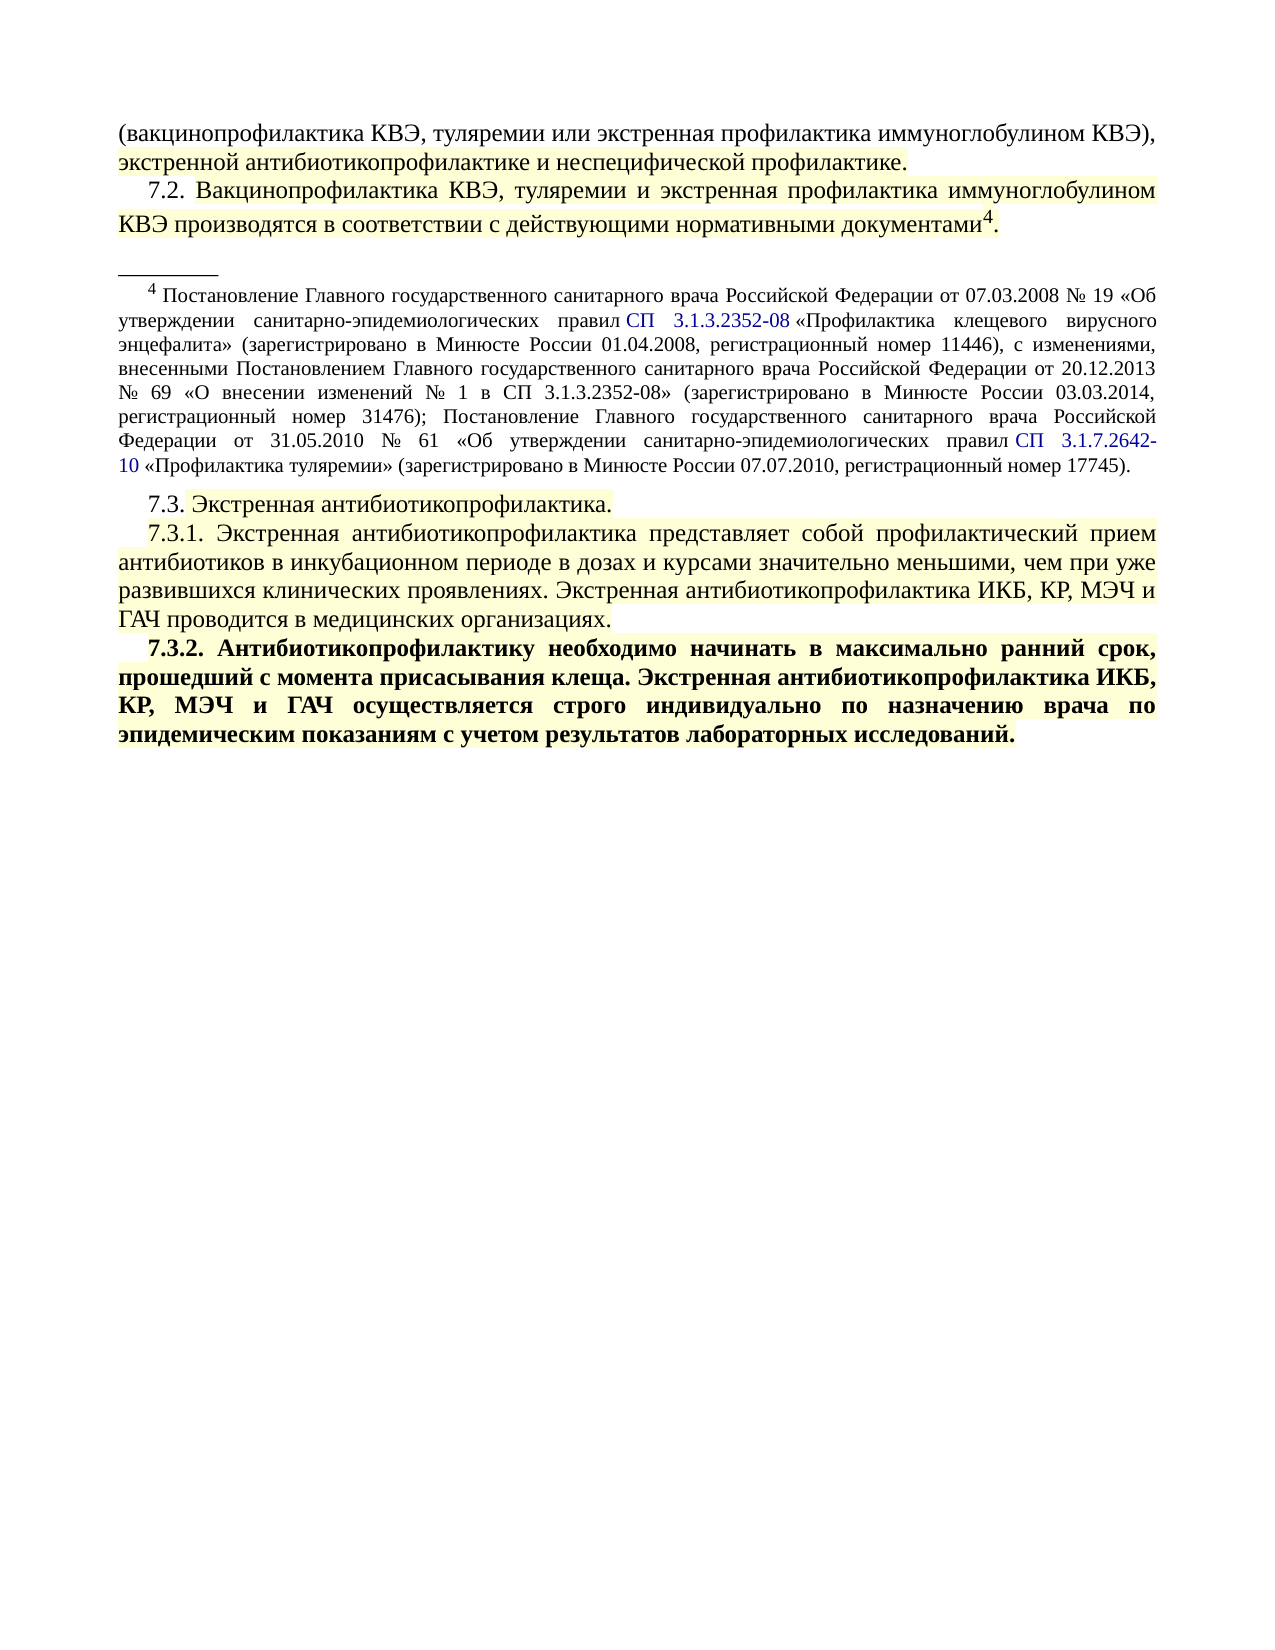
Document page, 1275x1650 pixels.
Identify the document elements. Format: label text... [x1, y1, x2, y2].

text (вакцинопрофилактика КВЭ, туляремии или экстренная профилактика иммуноглобулином КВЭ), экстренной антибиотикопрофилактике и неспецифической профилактике. [118, 118, 1157, 176]
text 7.3. Экстренная антибиотикопрофилактика. [118, 489, 1157, 518]
text 7.2. Вакцинопрофилактика КВЭ, туляремии и экстренная профилактика иммуноглобулином КВЭ производятся в соответствии с действующими нормативными документами4. [118, 176, 1157, 238]
text 4 Постановление Главного государственного санитарного врача Российской Федерации от 07.03.2008 № 19 «Об утверждении санитарно-эпидемиологических правил СП 3.1.3.2352-08 «Профилактика клещевого вирусного энцефалита» (зарегистрировано в Минюсте России 01.04.2008, регистрационный номер 11446), с изменениями, внесенными Постановлением Главного государственного санитарного врача Российской Федерации от 20.12.2013 № 69 «О внесении изменений № 1 в СП 3.1.3.2352-08» (зарегистрировано в Минюсте России 03.03.2014, регистрационный номер 31476); Постановление Главного государственного санитарного врача Российской Федерации от 31.05.2010 № 61 «Об утверждении санитарно-эпидемиологических правил СП 3.1.7.2642-10 «Профилактика туляремии» (зарегистрировано в Минюсте России 07.07.2010, регистрационный номер 17745). [118, 279, 1157, 477]
text 7.3.2. Антибиотикопрофилактику необходимо начинать в максимально ранний срок, прошедший с момента присасывания клеща. Экстренная антибиотикопрофилактика ИКБ, КР, МЭЧ и ГАЧ осуществляется строго индивидуально по назначению врача по эпидемическим показаниям с учетом результатов лабораторных исследований. [118, 633, 1157, 748]
text 7.3.1. Экстренная антибиотикопрофилактика представляет собой профилактический прием антибиотиков в инкубационном периоде в дозах и курсами значительно меньшими, чем при уже развившихся клинических проявлениях. Экстренная антибиотикопрофилактика ИКБ, КР, МЭЧ и ГАЧ проводится в медицинских организациях. [118, 518, 1157, 633]
text ________ [118, 250, 1157, 279]
